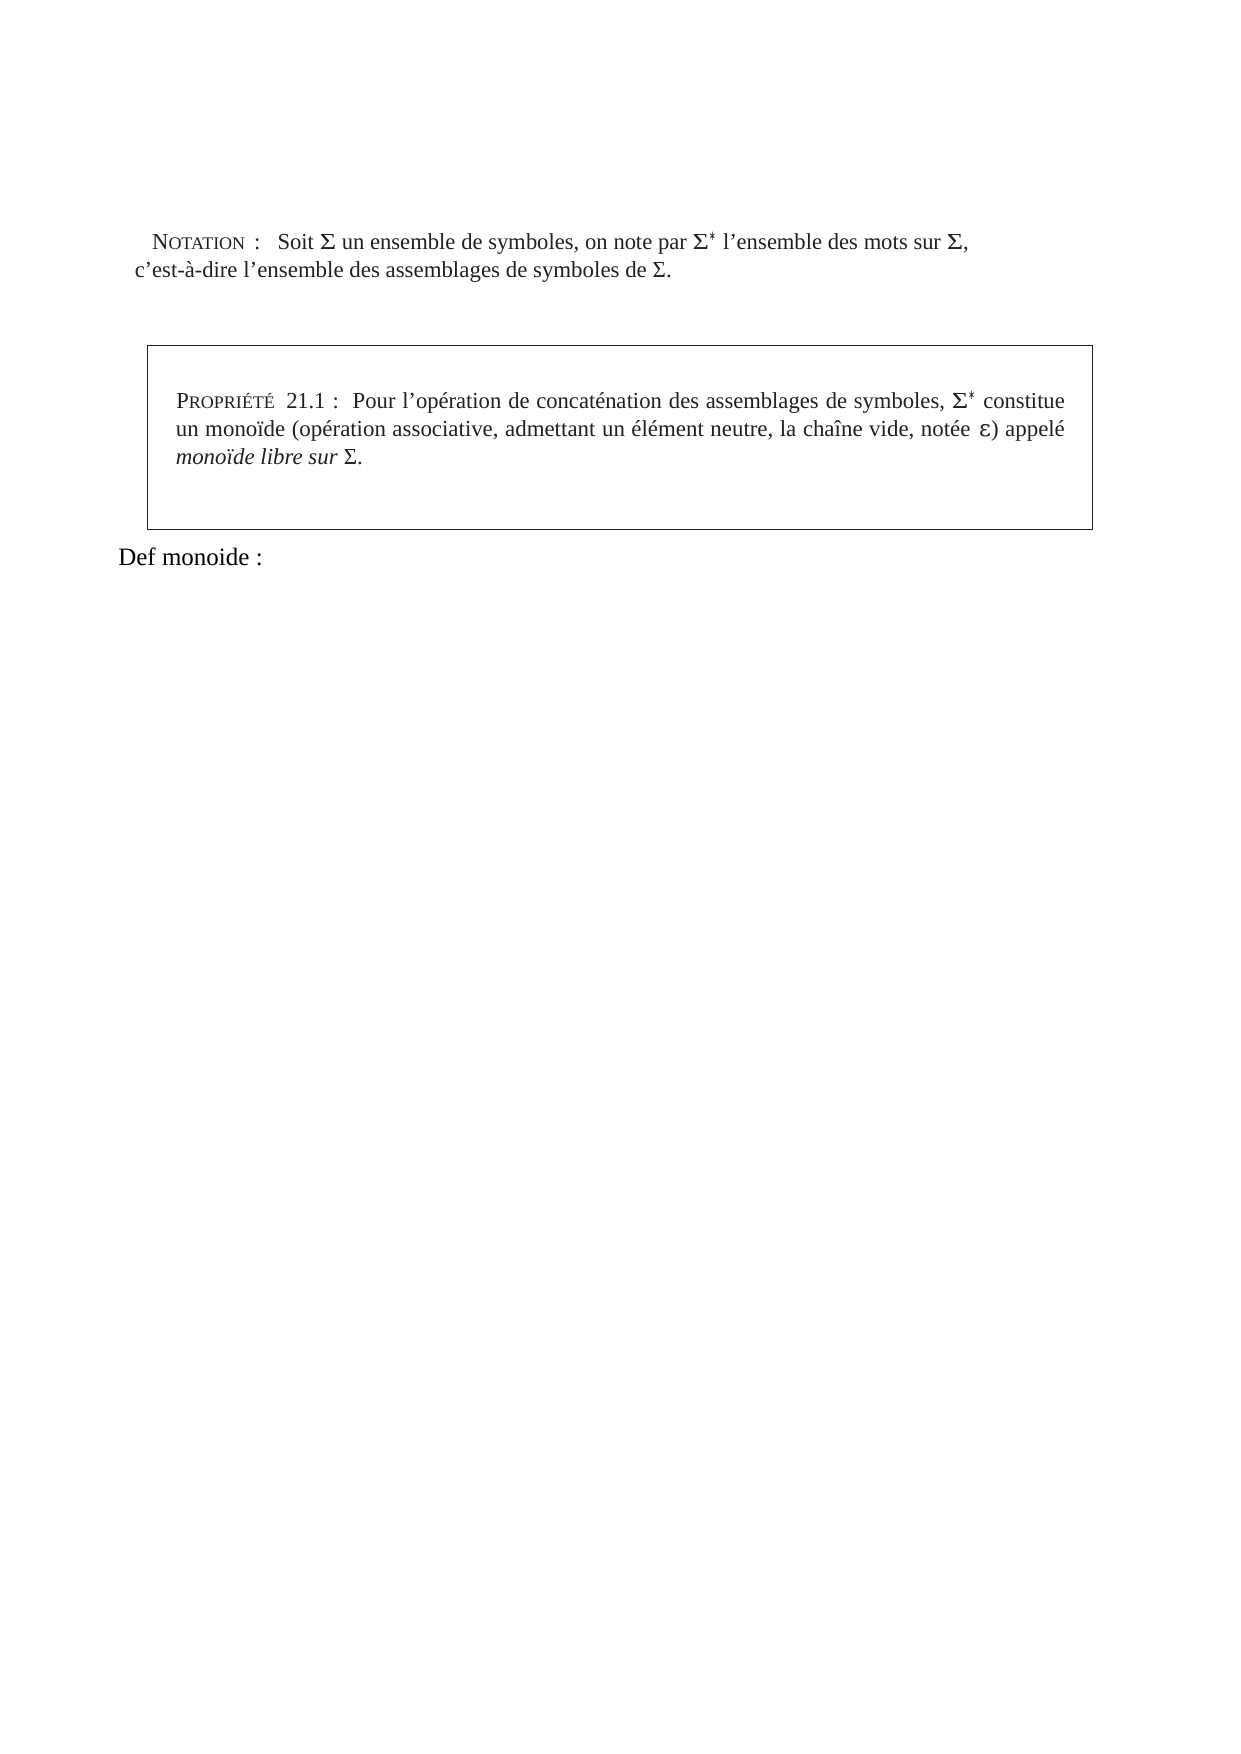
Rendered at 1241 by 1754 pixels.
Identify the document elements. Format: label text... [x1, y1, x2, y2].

text PROPRIÉTÉ 21.1 : Pour l’opération de concaténation des assemblages de symboles, Σ∗ constitue un monoïde (opération associative, admettant un élément neutre, la chaîne vide, notée ε) appelé monoïde libre sur Σ. [176, 387, 1065, 470]
text Def monoide : [118, 313, 1122, 571]
text NOTATION : Soit Σ un ensemble de symboles, on note par Σ∗ l’ensemble des mots sur Σ, c’est-à-dire l’ensemble des assemblages de symboles de Σ. [134, 228, 975, 283]
